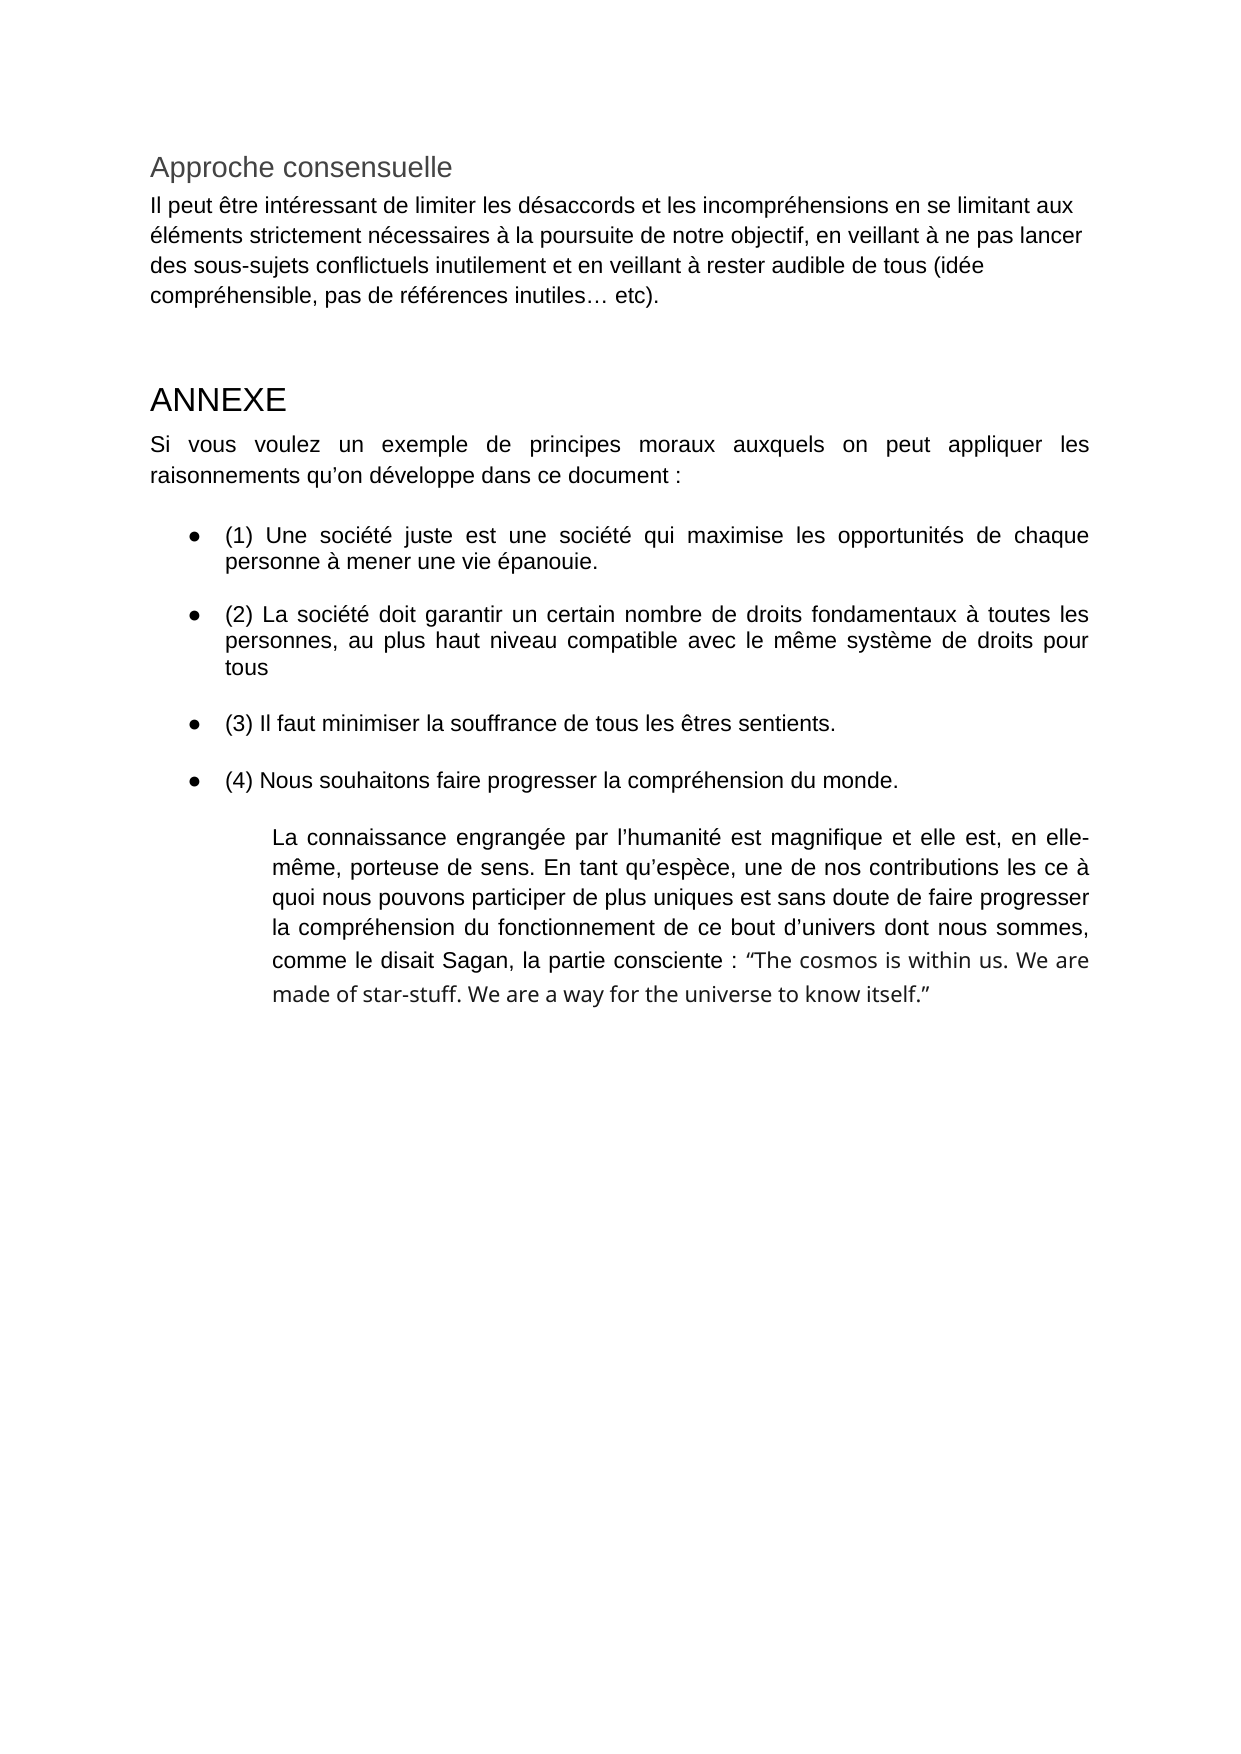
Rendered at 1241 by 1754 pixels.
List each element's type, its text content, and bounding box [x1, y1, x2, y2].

subtitle ANNEXE [150, 380, 1090, 419]
subtitle (4) Nous souhaitons faire progresser la compréhension du monde. [187, 767, 1090, 793]
text Il peut être intéressant de limiter les désaccords et les incompréhensions en se limitant aux éléments strictement nécessaires à la poursuite de notre objectif, en veillant à ne pas lancer des sous-sujets conflictuels inutilement et en veillant à rester audible de tous (idée compréhensible, pas de références inutiles… etc). [150, 192, 1090, 309]
subtitle Approche consensuelle [150, 150, 1090, 183]
text Si vous voulez un exemple de principes moraux auxquels on peut appliquer les raisonnements qu’on développe dans ce document : [150, 431, 1090, 488]
subtitle (3) Il faut minimiser la souffrance de tous les êtres sentients. [187, 710, 1090, 737]
text La connaissance engrangée par l’humanité est magnifique et elle est, en elle-même, porteuse de sens. En tant qu’espèce, une de nos contributions les ce à quoi nous pouvons participer de plus uniques est sans doute de faire progresser la compréhension du fonctionnement de ce bout d’univers dont nous sommes, comme le disait Sagan, la partie consciente : “The cosmos is within us. We are made of star-stuff. We are a way for the universe to know itself.” [272, 823, 1090, 1009]
subtitle (2) La société doit garantir un certain nombre de droits fondamentaux à toutes les personnes, au plus haut niveau compatible avec le même système de droits pour tous [187, 601, 1090, 680]
subtitle (1) Une société juste est une société qui maximise les opportunités de chaque personne à mener une vie épanouie. [187, 522, 1090, 575]
